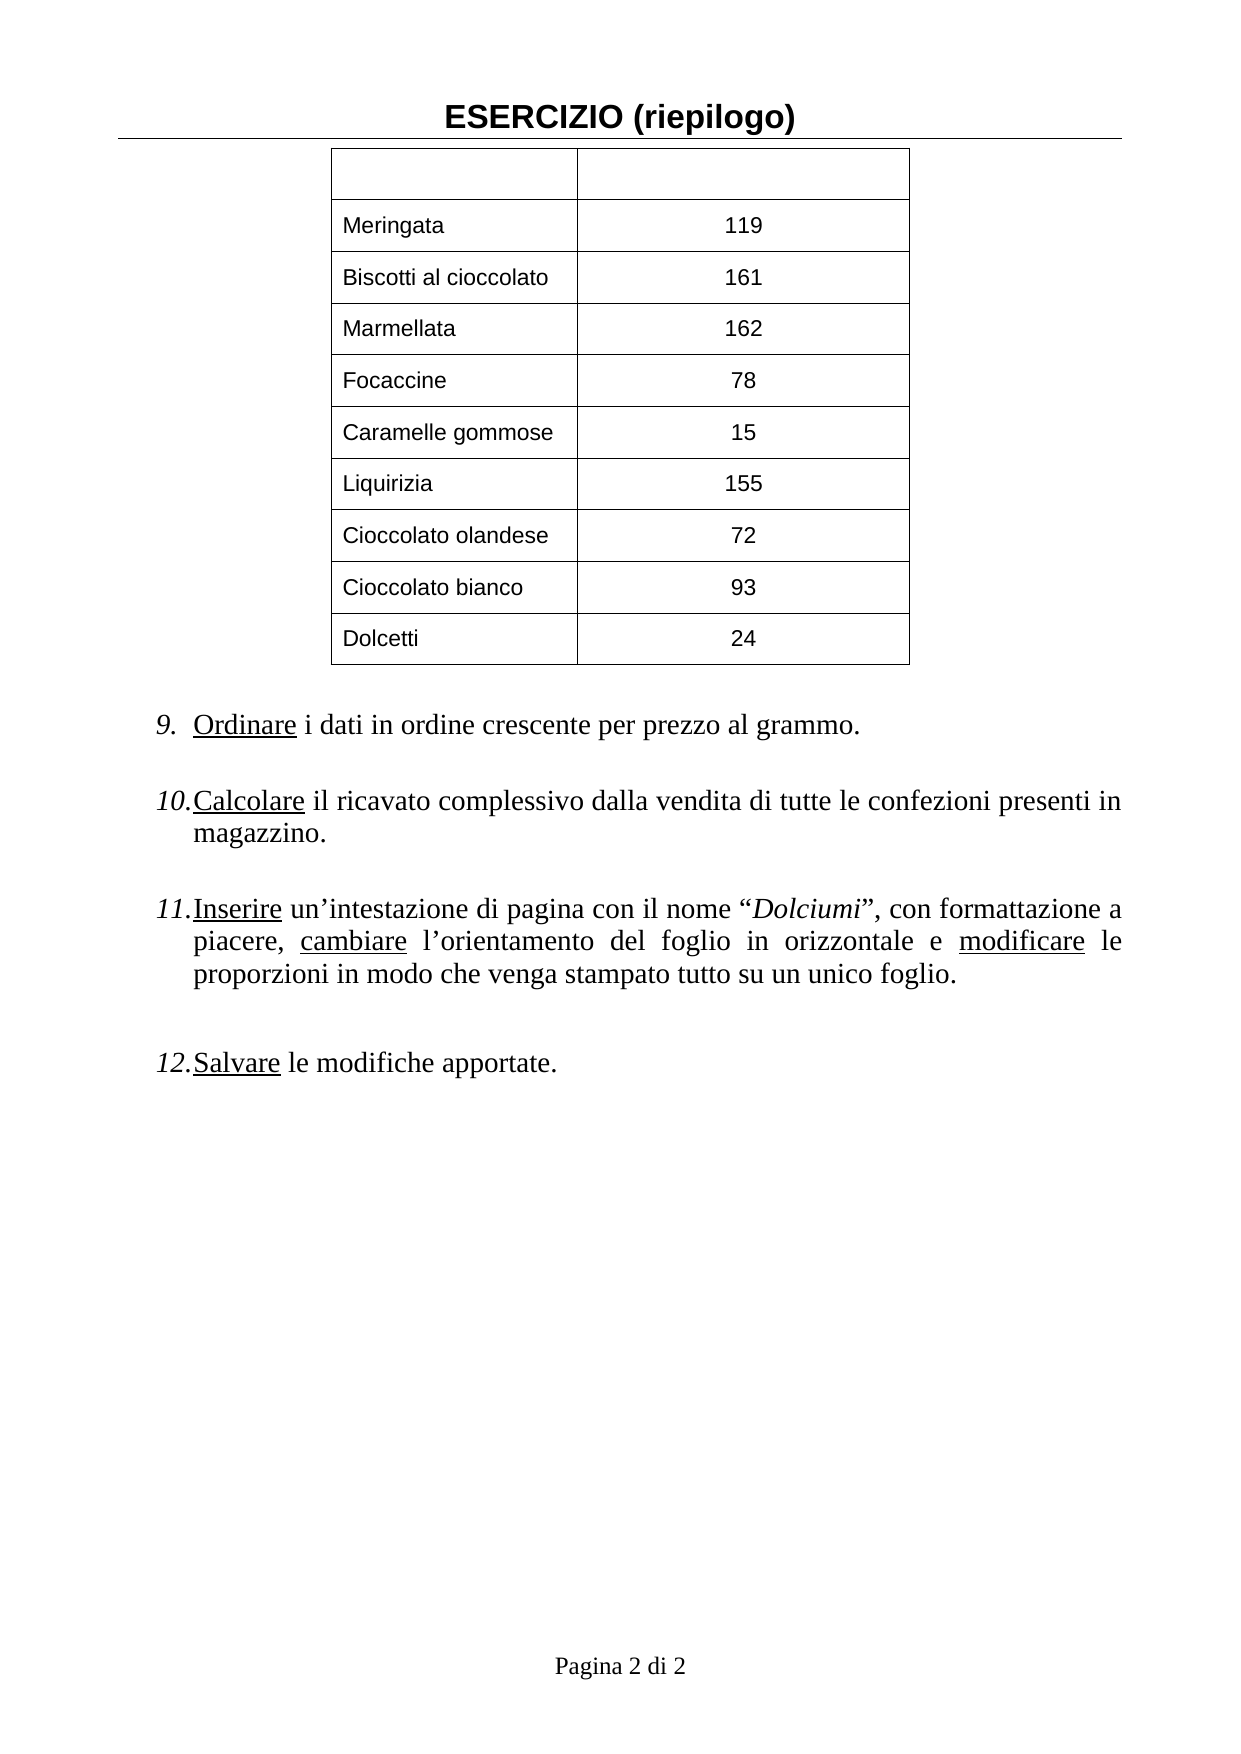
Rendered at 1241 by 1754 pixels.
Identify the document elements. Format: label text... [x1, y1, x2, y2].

table_cell Biscotti al cioccolato [332, 252, 577, 303]
table_cell 162 [578, 304, 909, 354]
table_header [332, 149, 577, 199]
table_cell 72 [578, 510, 909, 561]
table_cell 15 [578, 407, 909, 458]
list Ordinare i dati in ordine crescente per prezzo al grammo. [156, 709, 1122, 741]
table_cell Caramelle gommose [332, 407, 577, 458]
table_header [578, 149, 909, 199]
table_cell 93 [578, 562, 909, 613]
table_cell 24 [578, 614, 909, 664]
table_cell Dolcetti [332, 614, 577, 664]
list Salvare le modifiche apportate. [156, 1047, 1122, 1079]
table_cell 161 [578, 252, 909, 303]
table_cell Cioccolato bianco [332, 562, 577, 613]
table_cell 155 [578, 459, 909, 509]
table_cell Focaccine [332, 355, 577, 406]
table_cell Meringata [332, 200, 577, 251]
table_cell Liquirizia [332, 459, 577, 509]
list Calcolare il ricavato complessivo dalla vendita di tutte le confezioni presenti in magazzino. [156, 784, 1122, 849]
table_cell 119 [578, 200, 909, 251]
table_cell Cioccolato olandese [332, 510, 577, 561]
list Inserire un’intestazione di pagina con il nome “Dolciumi”, con formattazione a piacere, cambiare l’orientamento del foglio in orizzontale e modificare le proporzioni in modo che venga stampato tutto su un unico foglio. [156, 892, 1122, 989]
table_cell Marmellata [332, 304, 577, 354]
table_cell 78 [578, 355, 909, 406]
